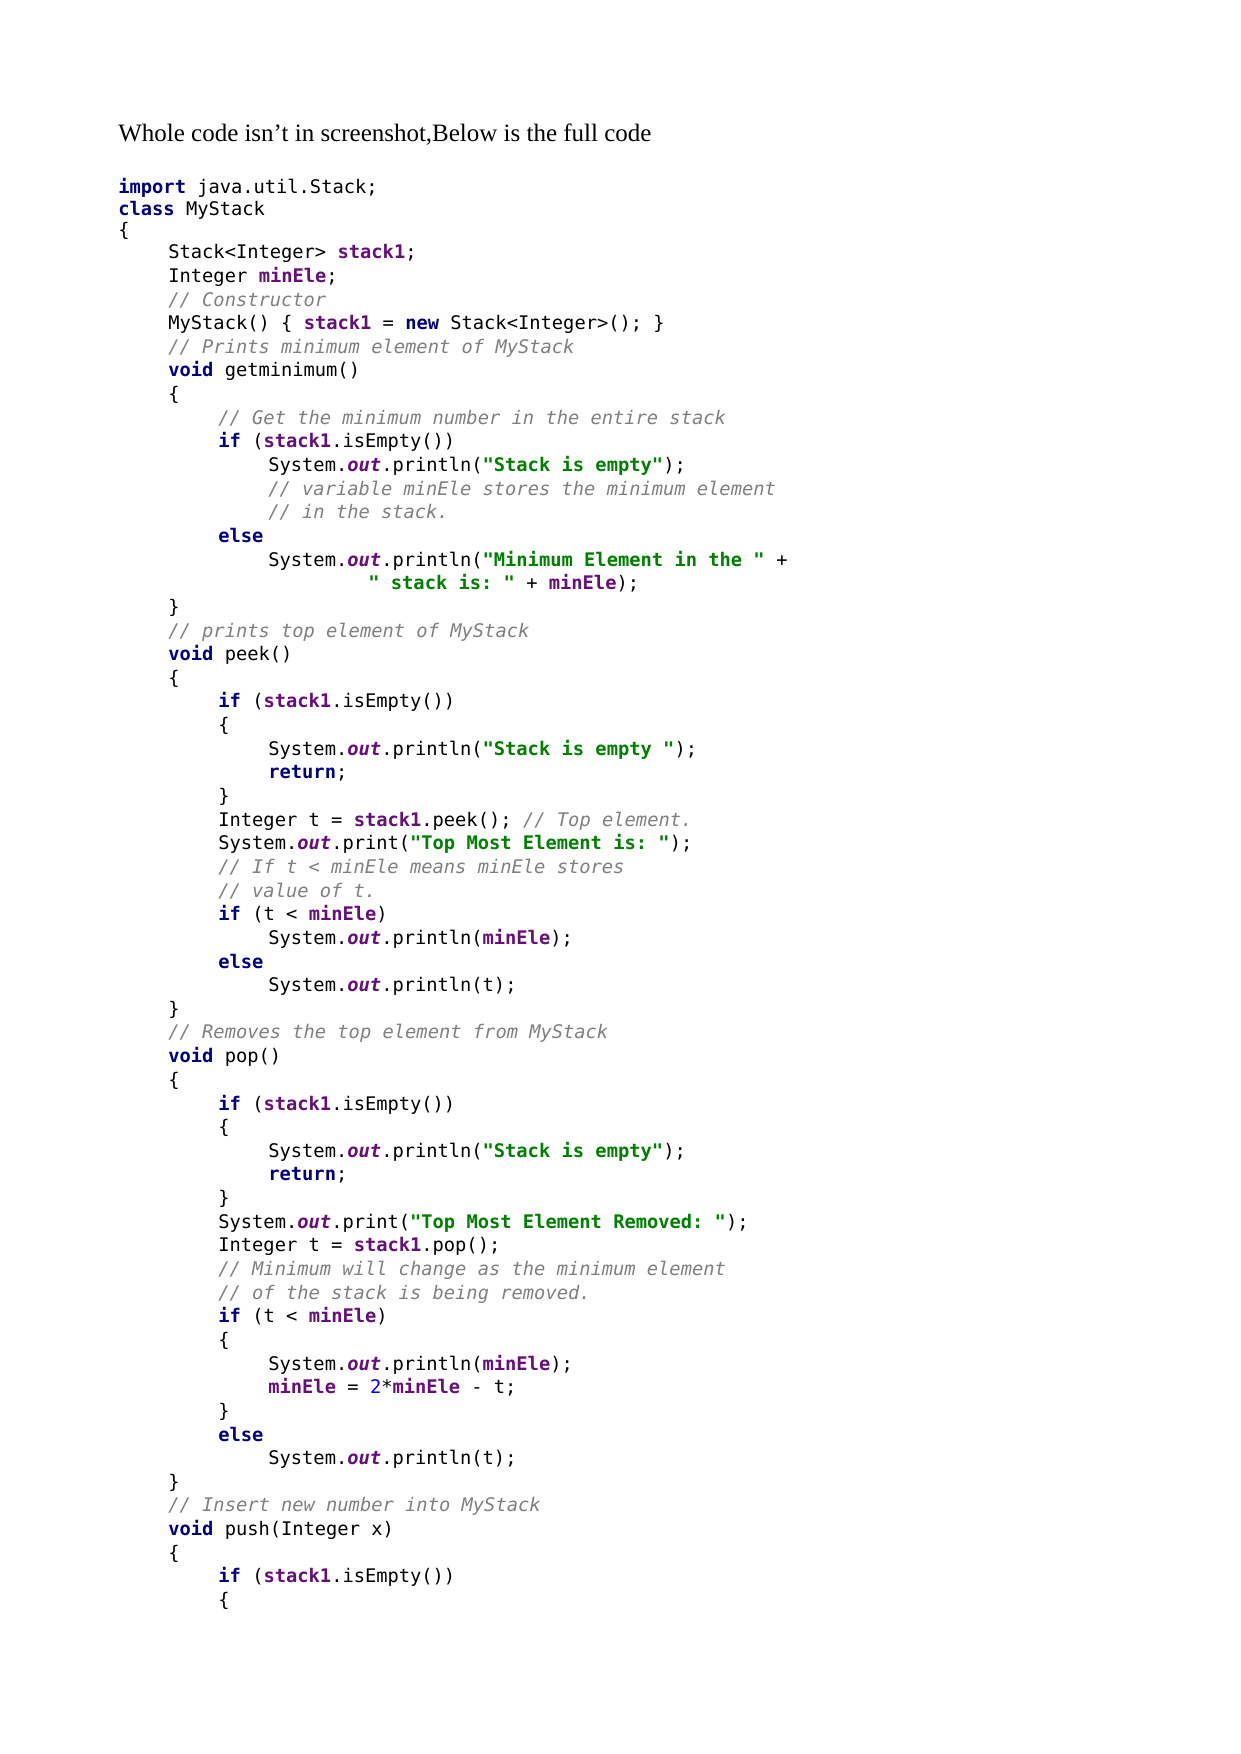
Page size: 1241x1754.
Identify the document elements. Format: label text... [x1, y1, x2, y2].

text void peek() [118, 643, 1122, 667]
text // of the stack is being removed. [118, 1282, 1122, 1305]
text } [118, 998, 1122, 1022]
text return; [118, 761, 1122, 785]
text { [118, 1542, 1122, 1565]
text else [118, 951, 1122, 974]
text // Constructor [118, 288, 1122, 312]
text void pop() [118, 1045, 1122, 1069]
text System.out.print("Top Most Element is: "); [118, 832, 1122, 856]
text // variable minEle stores the minimum element [118, 478, 1122, 501]
text { [118, 667, 1122, 691]
text System.out.println(minEle); [118, 927, 1122, 951]
text // Minimum will change as the minimum element [118, 1258, 1122, 1282]
text else [118, 525, 1122, 549]
text System.out.println(t); [118, 1447, 1122, 1471]
text // Insert new number into MyStack [118, 1494, 1122, 1518]
text if (stack1.isEmpty()) [118, 430, 1122, 454]
text void getminimum() [118, 359, 1122, 383]
text // If t < minEle means minEle stores [118, 856, 1122, 880]
text minEle = 2*minEle - t; [118, 1376, 1122, 1400]
text import java.util.Stack; [118, 176, 1122, 197]
text } [118, 1471, 1122, 1494]
text // Get the minimum number in the entire stack [118, 407, 1122, 430]
text Whole code isn’t in screenshot,Below is the full code [118, 118, 1122, 147]
text } [118, 785, 1122, 809]
text // in the stack. [118, 501, 1122, 525]
text Integer t = stack1.peek(); // Top element. [118, 809, 1122, 832]
text if (stack1.isEmpty()) [118, 1092, 1122, 1116]
text else [118, 1423, 1122, 1447]
text { [118, 383, 1122, 407]
text class MyStack [118, 197, 1122, 219]
text void push(Integer x) [118, 1518, 1122, 1542]
text // Removes the top element from MyStack [118, 1022, 1122, 1045]
text { [118, 219, 1122, 241]
text System.out.print("Top Most Element Removed: "); [118, 1211, 1122, 1234]
text } [118, 596, 1122, 619]
text if (stack1.isEmpty()) [118, 1565, 1122, 1589]
text // Prints minimum element of MyStack [118, 336, 1122, 359]
text // value of t. [118, 880, 1122, 903]
text MyStack() { stack1 = new Stack<Integer>(); } [118, 312, 1122, 336]
text } [118, 1187, 1122, 1211]
text System.out.println("Stack is empty "); [118, 738, 1122, 761]
text { [118, 1116, 1122, 1140]
text { [118, 1329, 1122, 1353]
text return; [118, 1163, 1122, 1187]
text { [118, 714, 1122, 738]
text // prints top element of MyStack [118, 619, 1122, 643]
text } [118, 1400, 1122, 1423]
text Stack<Integer> stack1; [118, 241, 1122, 265]
text if (t < minEle) [118, 1305, 1122, 1329]
text { [118, 1589, 1122, 1613]
text System.out.println("Minimum Element in the " + [118, 549, 1122, 572]
text Integer t = stack1.pop(); [118, 1234, 1122, 1258]
text Integer minEle; [118, 265, 1122, 288]
text if (stack1.isEmpty()) [118, 691, 1122, 714]
text { [118, 1069, 1122, 1092]
text System.out.println("Stack is empty"); [118, 1140, 1122, 1163]
text " stack is: " + minEle); [118, 572, 1122, 596]
text System.out.println(minEle); [118, 1353, 1122, 1376]
text if (t < minEle) [118, 903, 1122, 927]
text System.out.println(t); [118, 974, 1122, 998]
text System.out.println("Stack is empty"); [118, 454, 1122, 478]
